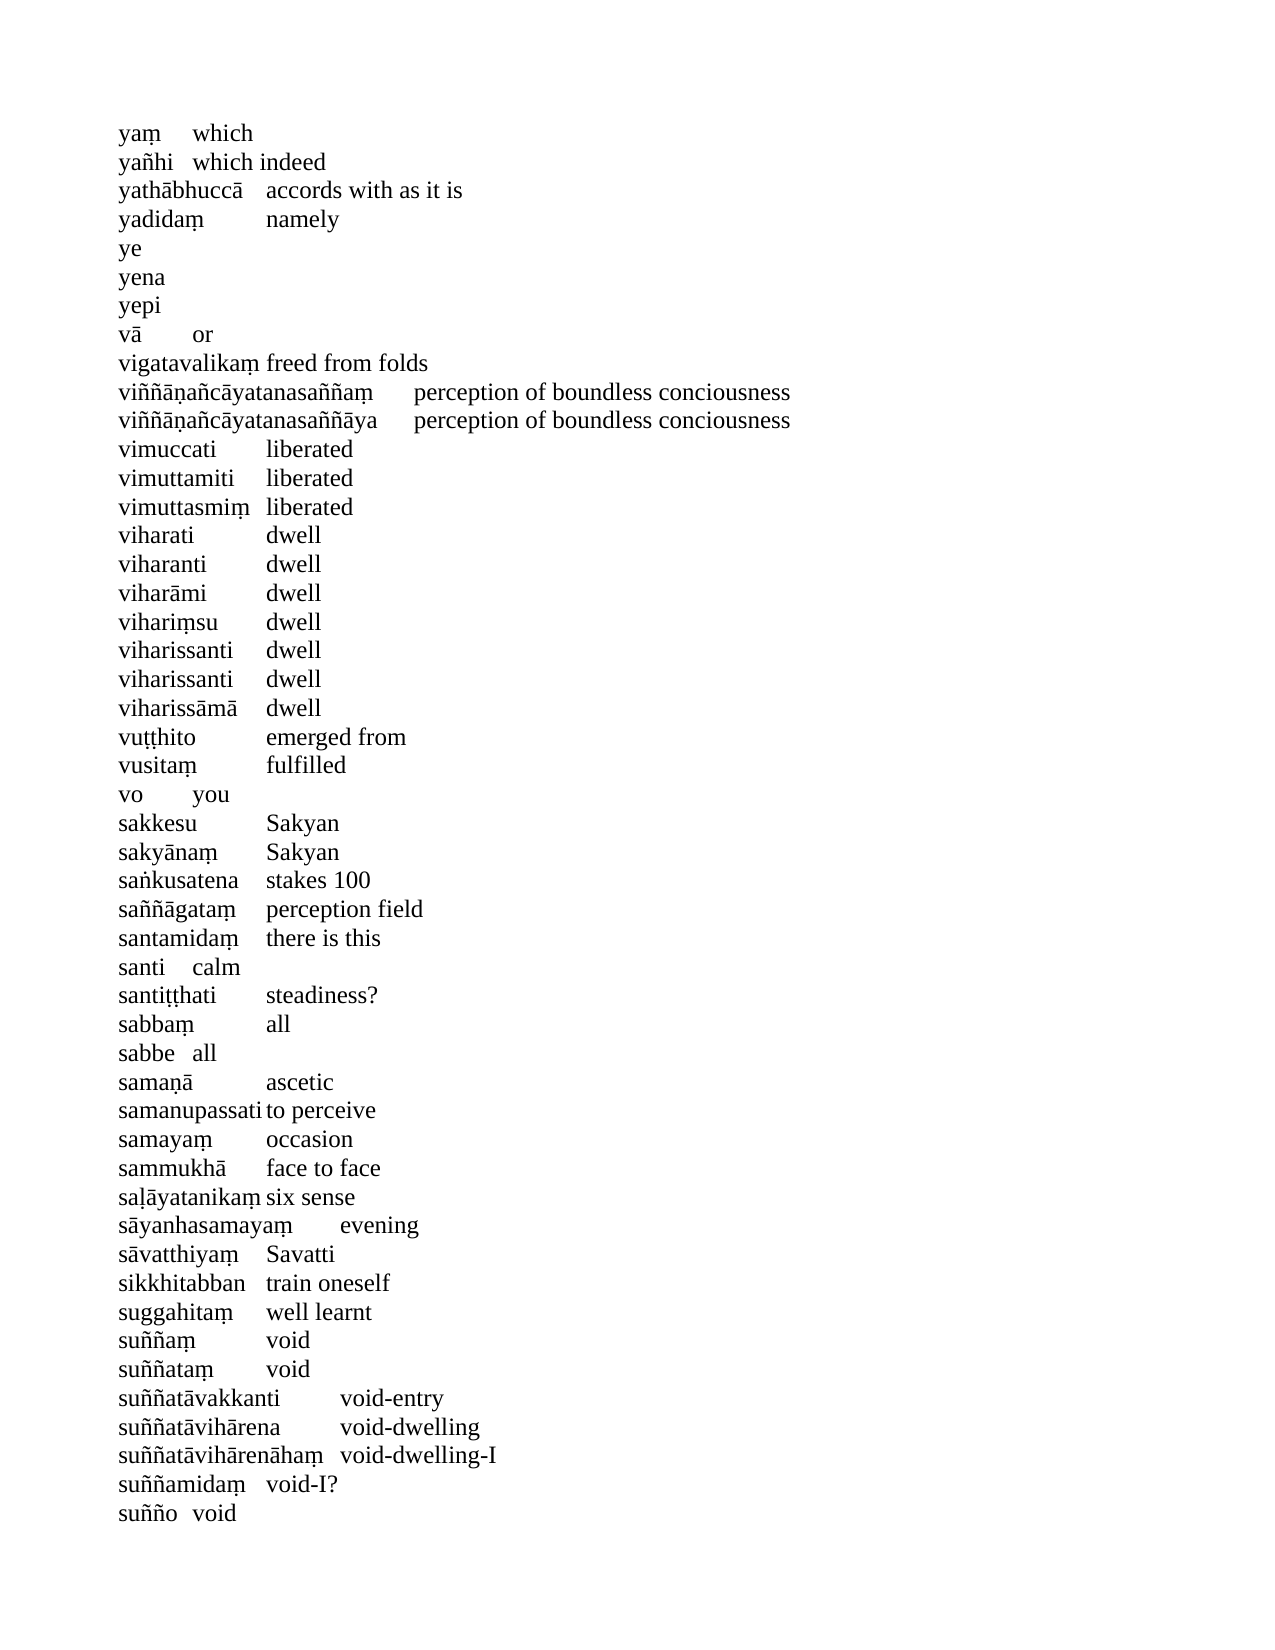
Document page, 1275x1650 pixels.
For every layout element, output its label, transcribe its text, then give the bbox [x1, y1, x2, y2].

text viññāṇañcāyatanasaññaṃ perception of boundless conciousness [118, 377, 1157, 406]
text vigatavalikaṃ freed from folds [118, 348, 1157, 377]
text viññāṇañcāyatanasaññāya perception of boundless conciousness [118, 406, 1157, 434]
text vihariṃsu dwell [118, 607, 1157, 636]
text suññatāvihārena void-dwelling [118, 1412, 1157, 1441]
text sikkhitabban train oneself [118, 1268, 1157, 1297]
text viharati dwell [118, 521, 1157, 549]
text sāvatthiyaṃ Savatti [118, 1239, 1157, 1268]
text ye [118, 233, 1157, 262]
text viharissāmā dwell [118, 693, 1157, 722]
text samanupassati to perceive [118, 1096, 1157, 1124]
text vimuttasmiṃ liberated [118, 492, 1157, 521]
text viharissanti dwell [118, 664, 1157, 693]
text yathābhuccā accords with as it is [118, 176, 1157, 204]
text sāyanhasamayaṃ evening [118, 1211, 1157, 1239]
text viharāmi dwell [118, 578, 1157, 607]
text sammukhā face to face [118, 1153, 1157, 1182]
text yadidaṃ namely [118, 204, 1157, 233]
text suññatāvakkanti void-entry [118, 1383, 1157, 1412]
text sakkesu Sakyan [118, 808, 1157, 837]
text sabbaṃ all [118, 1009, 1157, 1038]
text saññāgataṃ perception field [118, 894, 1157, 923]
text yañhi which indeed [118, 147, 1157, 176]
text suñño void [118, 1498, 1157, 1527]
text yena [118, 262, 1157, 291]
text suññatāvihārenāhaṃ void-dwelling-I [118, 1441, 1157, 1469]
text suññaṃ void [118, 1326, 1157, 1354]
text samayaṃ occasion [118, 1124, 1157, 1153]
text sabbe all [118, 1038, 1157, 1067]
text santiṭṭhati steadiness? [118, 981, 1157, 1009]
text vuṭṭhito emerged from [118, 722, 1157, 751]
text sakyānaṃ Sakyan [118, 837, 1157, 866]
text suññataṃ void [118, 1354, 1157, 1383]
text vimuccati liberated [118, 434, 1157, 463]
text saḷāyatanikaṃ six sense [118, 1182, 1157, 1211]
text yaṃ which [118, 118, 1157, 147]
text saṅkusatena stakes 100 [118, 866, 1157, 894]
text suggahitaṃ well learnt [118, 1297, 1157, 1326]
text viharanti dwell [118, 549, 1157, 578]
text vo you [118, 779, 1157, 808]
text vā or [118, 319, 1157, 348]
text santamidaṃ there is this [118, 923, 1157, 952]
text vusitaṃ fulfilled [118, 751, 1157, 779]
text suññamidaṃ void-I? [118, 1469, 1157, 1498]
text samaṇā ascetic [118, 1067, 1157, 1096]
text yepi [118, 291, 1157, 319]
text vimuttamiti liberated [118, 463, 1157, 492]
text santi calm [118, 952, 1157, 981]
text viharissanti dwell [118, 636, 1157, 664]
